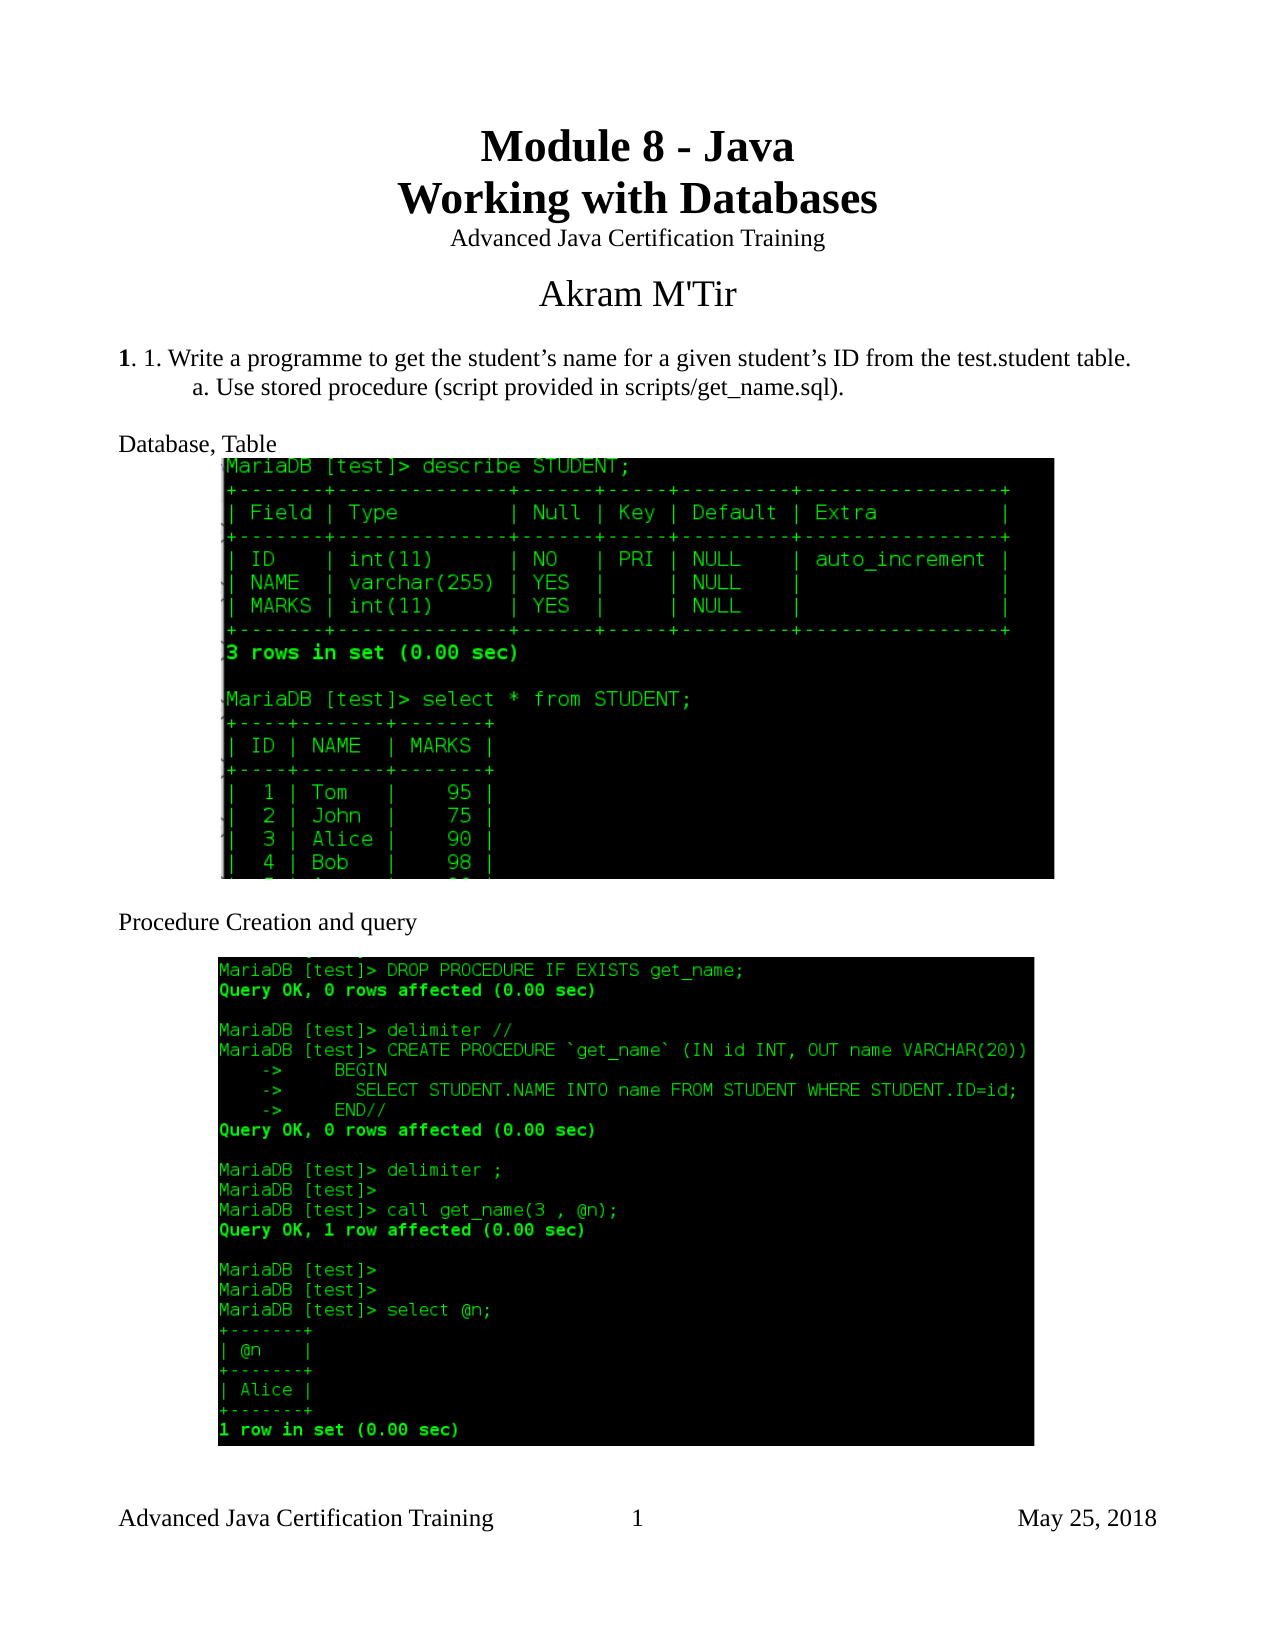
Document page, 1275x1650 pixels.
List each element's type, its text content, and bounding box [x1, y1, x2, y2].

text Procedure Creation and query [118, 907, 1157, 936]
text 1. 1. Write a programme to get the student’s name for a given student’s ID from the test.student table. [118, 343, 1157, 372]
text Database, Table [118, 429, 1157, 458]
text Module 8 - Java [118, 118, 1157, 171]
text Akram M'Tir [118, 271, 1157, 314]
text a. Use stored procedure (script provided in scripts/get_name.sql). [192, 372, 1157, 401]
text Working with Databases [118, 171, 1157, 223]
picture [218, 957, 1035, 1446]
text Advanced Java Certification Training [118, 223, 1157, 252]
picture [220, 458, 1055, 879]
